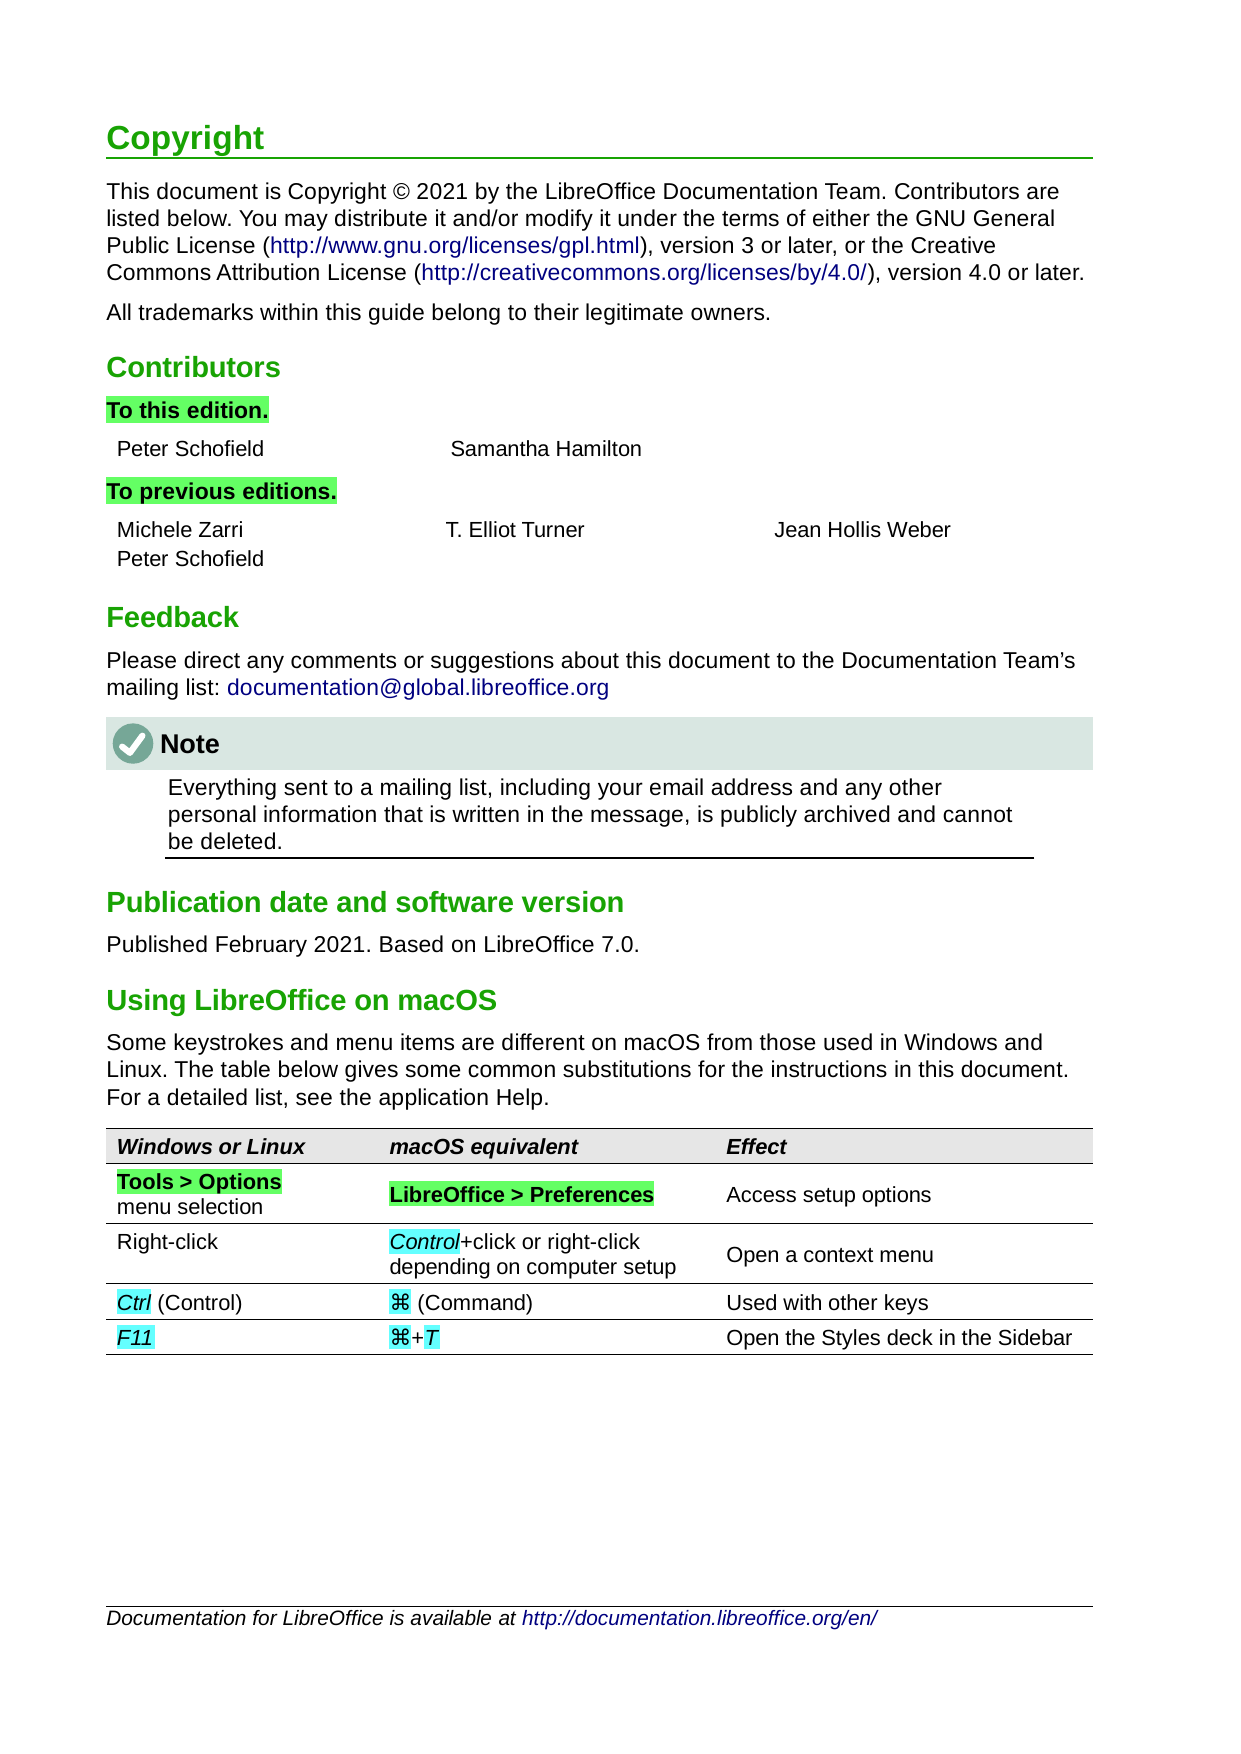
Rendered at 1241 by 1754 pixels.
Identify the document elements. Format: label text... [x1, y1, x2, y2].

subtitle Copyright [106, 118, 1093, 157]
table_cell Control+click or right-click depending on computer setup [379, 1224, 716, 1283]
table_cell ⌘ (Command) [379, 1284, 716, 1318]
table_cell Peter Schofield [106, 546, 435, 575]
text To this edition. [269, 396, 1093, 423]
table_cell Access setup options [716, 1164, 1093, 1223]
text To previous editions. [337, 477, 1093, 504]
table_header Jean Hollis Weber [764, 517, 1093, 546]
table_cell Right-click [106, 1224, 379, 1283]
subtitle Contributors [106, 350, 1093, 384]
text Please direct any comments or suggestions about this document to the Documentation Team’s mailing list: documentation@global.libreoffice.org [106, 646, 1093, 700]
table_cell Tools > Options menu selection [106, 1164, 379, 1223]
table_header Effect [716, 1129, 1093, 1163]
table_header Windows or Linux [106, 1129, 379, 1163]
table_cell LibreOffice > Preferences [379, 1164, 716, 1223]
text Some keystrokes and menu items are different on macOS from those used in Windows and Linux. The table below gives some common substitutions for the instructions in this document. For a detailed list, see the application Help. [106, 1029, 1093, 1110]
subtitle Publication date and software version [106, 884, 1093, 918]
text Everything sent to a mailing list, including your email address and any other personal information that is written in the message, is publicly archived and cannot be deleted. [164, 770, 1034, 859]
subtitle Note [106, 717, 1093, 770]
table_cell F11 [106, 1320, 379, 1354]
table_header [766, 436, 1093, 465]
table_cell Open a context menu [716, 1224, 1093, 1283]
table_header macOS equivalent [379, 1129, 716, 1163]
subtitle Using LibreOffice on macOS [106, 983, 1093, 1016]
table_cell ⌘+T [379, 1320, 716, 1354]
text Published February 2021. Based on LibreOffice 7.0. [106, 931, 1093, 958]
text All trademarks within this guide belong to their legitimate owners. [106, 298, 1093, 325]
table_cell Ctrl (Control) [106, 1284, 379, 1318]
subtitle Feedback [106, 600, 1093, 633]
table_header T. Elliot Turner [435, 517, 764, 546]
table_cell Open the Styles deck in the Sidebar [716, 1320, 1093, 1354]
text This document is Copyright © 2021 by the LibreOffice Documentation Team. Contributors are listed below. You may distribute it and/or modify it under the terms of either the GNU General Public License (http://www.gnu.org/licenses/gpl.html), version 3 or later, or the Creative Commons Attribution License (http://creativecommons.org/licenses/by/4.0/), version 4.0 or later. [106, 177, 1093, 286]
table_cell Used with other keys [716, 1284, 1093, 1318]
table_header Michele Zarri [106, 517, 435, 546]
table_cell [435, 546, 764, 575]
table_header Samantha Hamilton [440, 436, 766, 465]
table_cell [764, 546, 1093, 575]
table_header Peter Schofield [106, 436, 440, 465]
